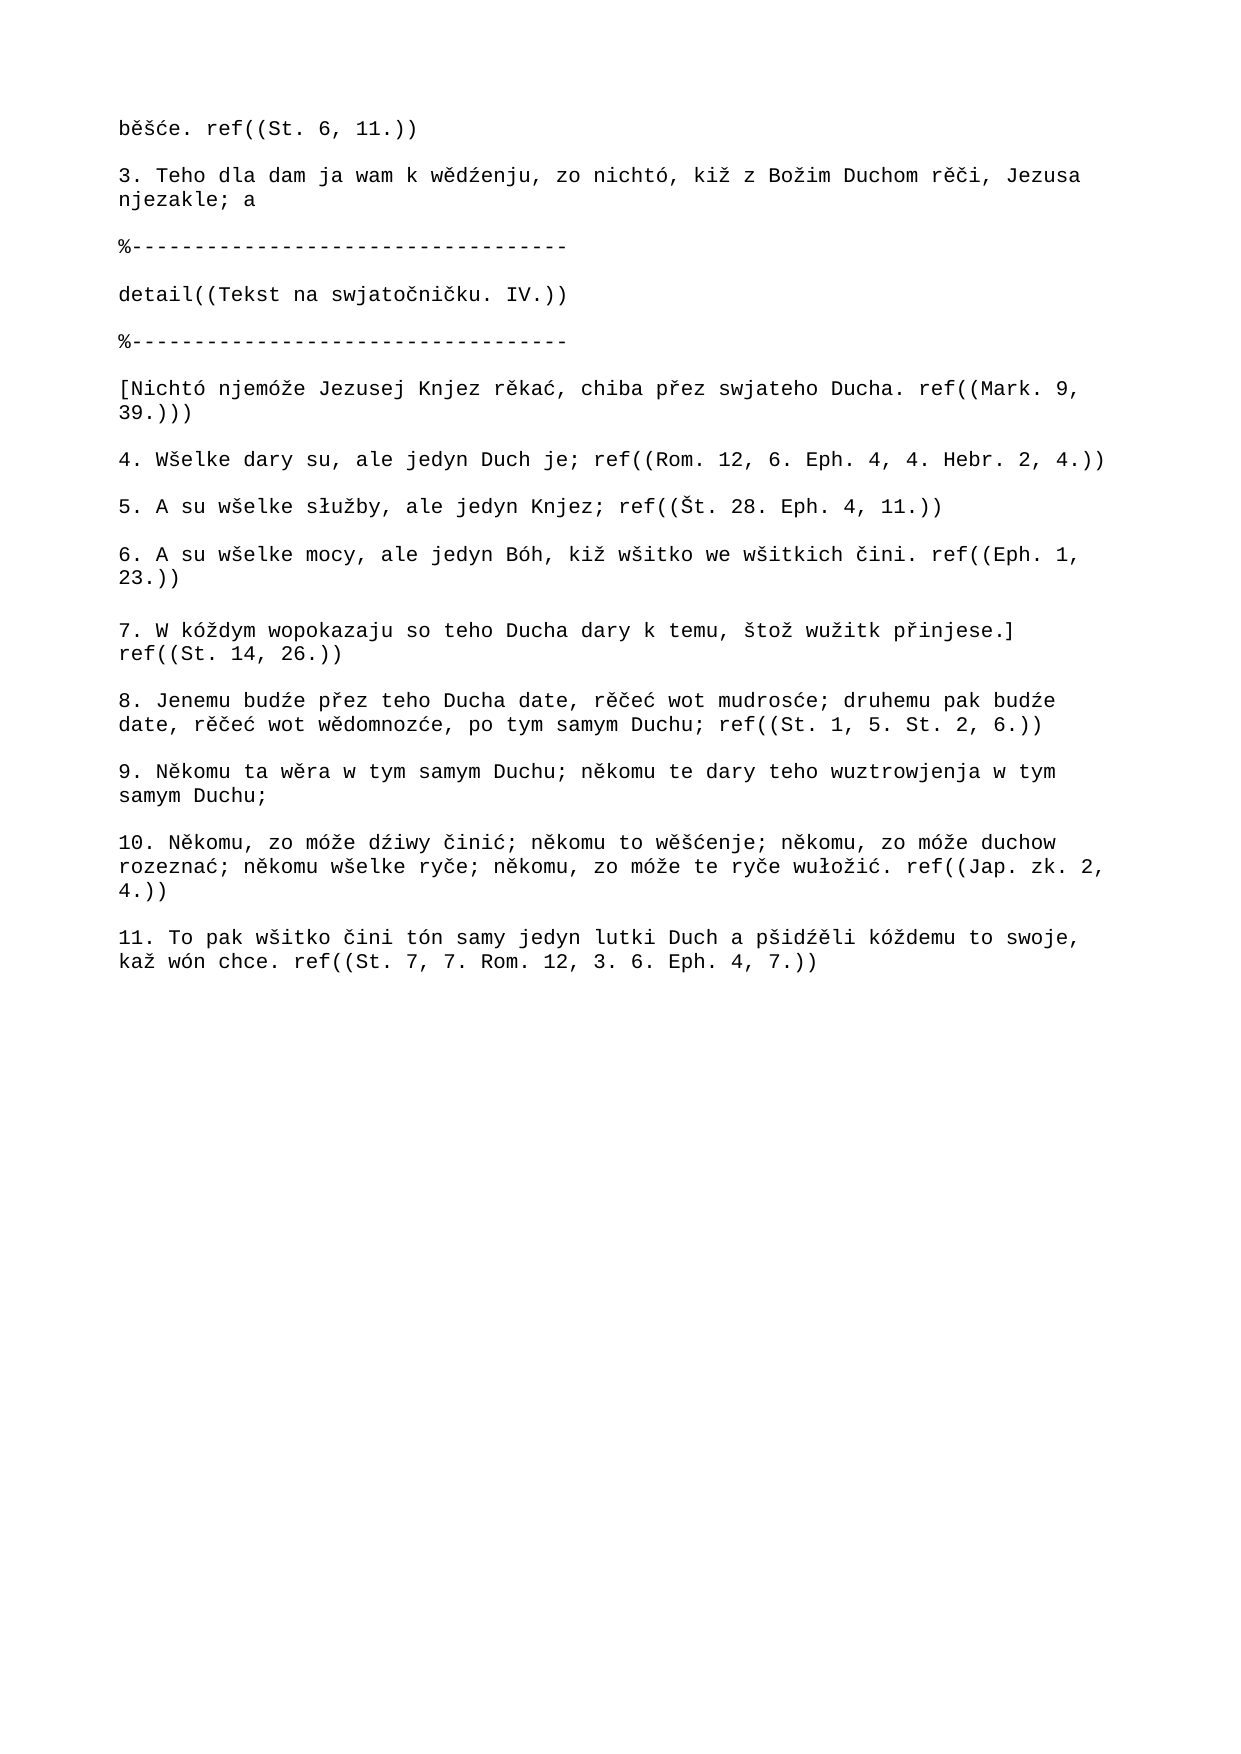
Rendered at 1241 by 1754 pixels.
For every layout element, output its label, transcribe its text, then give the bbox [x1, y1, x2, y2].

text 6. A su wšelke mocy, ale jedyn Bóh, kiž wšitko we wšitkich čini. ref((Eph. 1, 23.)) [118, 544, 1122, 591]
text detail((Tekst na swjatočničku. IV.)) [118, 284, 1122, 307]
text 5. A su wšelke słužby, ale jedyn Knjez; ref((Št. 28. Eph. 4, 11.)) [118, 496, 1122, 520]
text 3. Teho dla dam ja wam k wědźenju, zo nichtó, kiž z Božim Duchom rěči, Jezusa njezakle; a [118, 165, 1122, 213]
text 8. Jenemu budźe přez teho Ducha date, rěčeć wot mudrosće; druhemu pak budźe date, rěčeć wot wědomnozće, po tym samym Duchu; ref((St. 1, 5. St. 2, 6.)) [118, 691, 1122, 738]
text [Nichtó njemóže Jezusej Knjez rěkać, chiba přez swjateho Ducha. ref((Mark. 9, 39.))) [118, 378, 1122, 426]
text %----------------------------------- [118, 331, 1122, 354]
text 7. W kóždym wopokazaju so teho Ducha dary k temu, štož wužitk přinjese.] ref((St. 14, 26.)) [118, 615, 1122, 667]
text 4. Wšelke dary su, ale jedyn Duch je; ref((Rom. 12, 6. Eph. 4, 4. Hebr. 2, 4.)) [118, 449, 1122, 473]
text 9. Někomu ta wěra w tym samym Duchu; někomu te dary teho wuztrowjenja w tym samym Duchu; [118, 761, 1122, 809]
text %----------------------------------- [118, 236, 1122, 260]
text běšće. ref((St. 6, 11.)) [118, 118, 1122, 142]
text 11. To pak wšitko čini tón samy jedyn lutki Duch a pšidźěli kóždemu to swoje, kaž wón chce. ref((St. 7, 7. Rom. 12, 3. 6. Eph. 4, 7.)) [118, 927, 1122, 974]
text 10. Někomu, zo móže dźiwy činić; někomu to wěšćenje; někomu, zo móže duchow rozeznać; někomu wšelke ryče; někomu, zo móže te ryče wułožić. ref((Jap. zk. 2, 4.)) [118, 832, 1122, 903]
